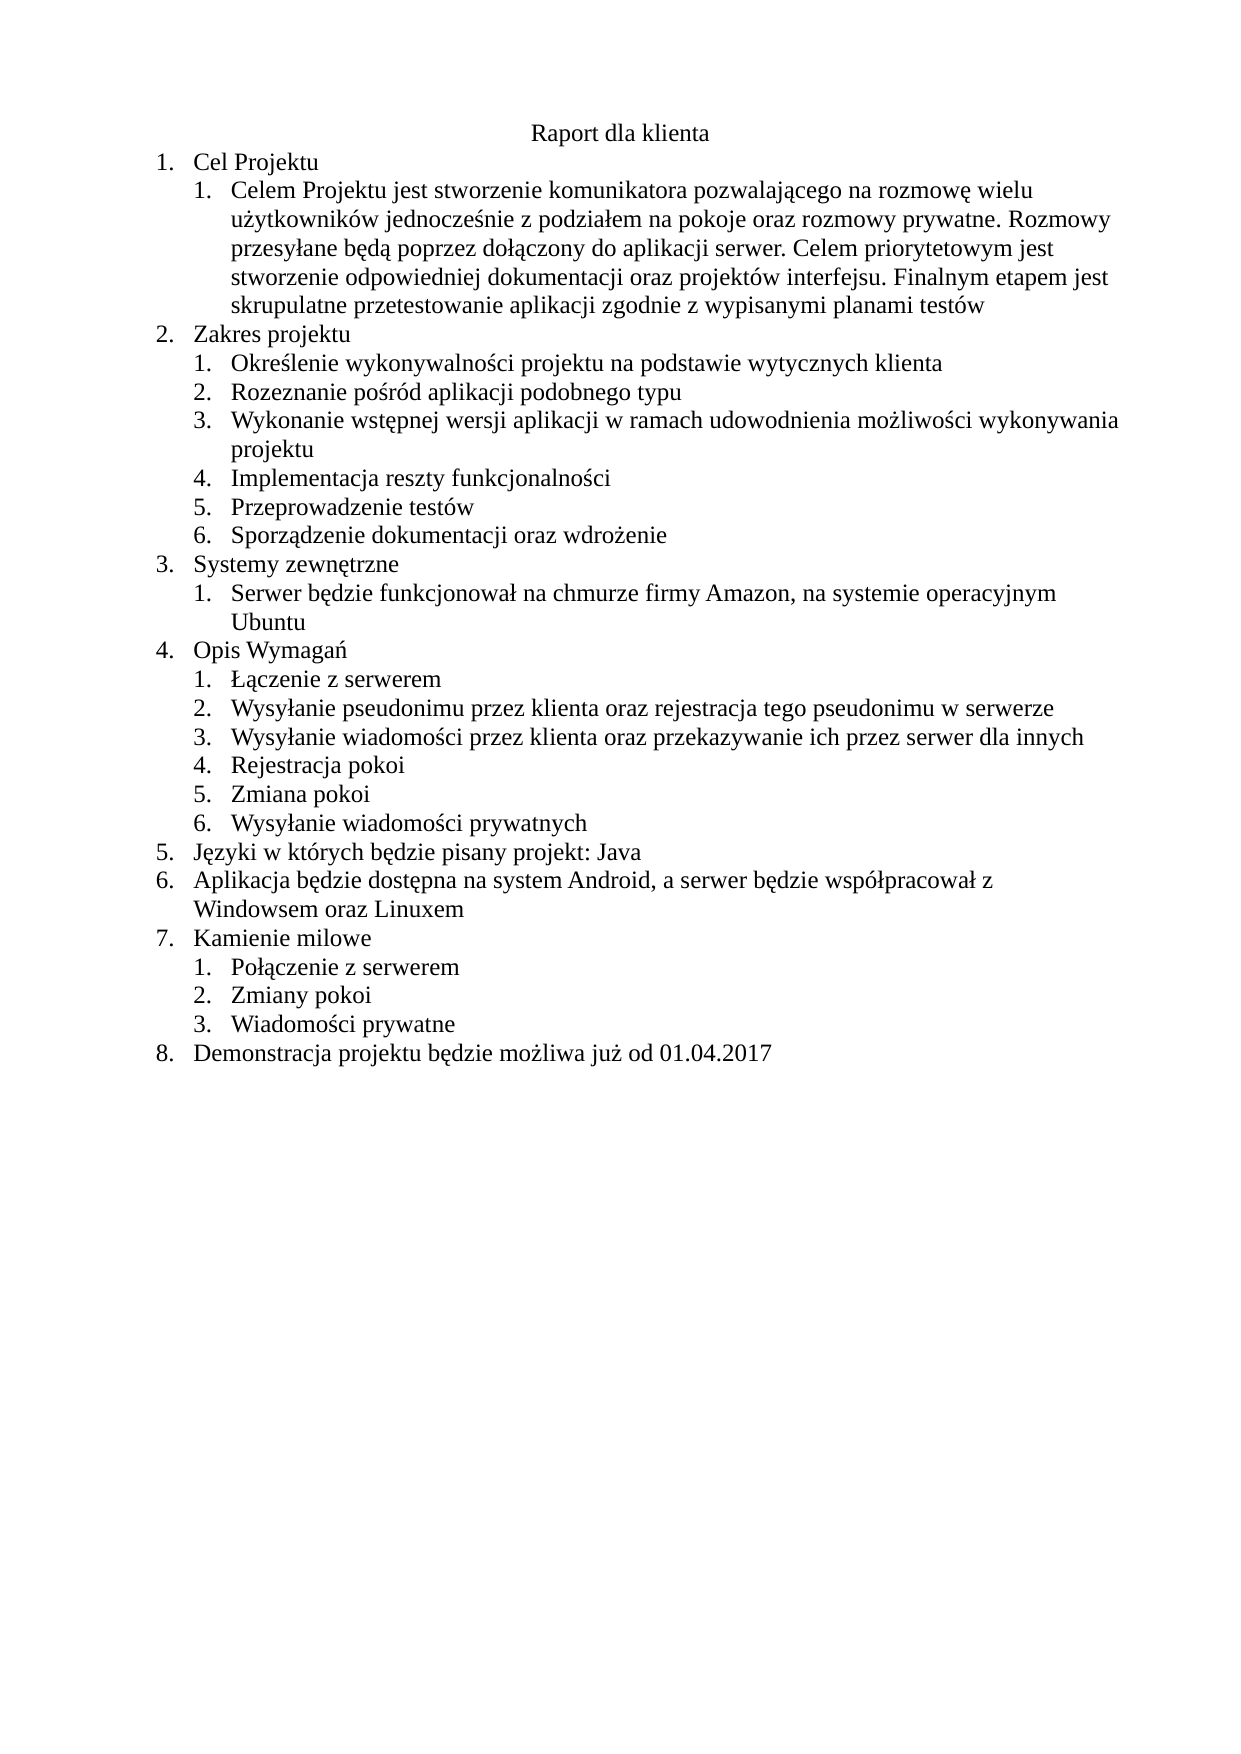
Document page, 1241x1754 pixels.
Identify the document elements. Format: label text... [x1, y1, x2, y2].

list Rejestracja pokoi [193, 751, 1122, 779]
list Cel Projektu [156, 147, 1122, 176]
list Zakres projektu [156, 319, 1122, 348]
list Kamienie milowe [156, 923, 1122, 952]
list Aplikacja będzie dostępna na system Android, a serwer będzie współpracował z Windowsem oraz Linuxem [156, 866, 1122, 923]
list Wiadomości prywatne [193, 1009, 1122, 1038]
list Implementacja reszty funkcjonalności [193, 463, 1122, 492]
list Sporządzenie dokumentacji oraz wdrożenie [193, 521, 1122, 549]
list Systemy zewnętrzne [156, 549, 1122, 578]
list Połączenie z serwerem [193, 952, 1122, 981]
list Opis Wymagań [156, 636, 1122, 664]
list Zmiana pokoi [193, 779, 1122, 808]
text Raport dla klienta [118, 118, 1122, 147]
list Określenie wykonywalności projektu na podstawie wytycznych klienta [193, 348, 1122, 377]
list Wysyłanie wiadomości prywatnych [193, 808, 1122, 837]
list Serwer będzie funkcjonował na chmurze firmy Amazon, na systemie operacyjnym Ubuntu [193, 578, 1122, 636]
list Łączenie z serwerem [193, 664, 1122, 693]
list Wysyłanie wiadomości przez klienta oraz przekazywanie ich przez serwer dla innych [193, 722, 1122, 751]
list Demonstracja projektu będzie możliwa już od 01.04.2017 [156, 1038, 1122, 1067]
list Wysyłanie pseudonimu przez klienta oraz rejestracja tego pseudonimu w serwerze [193, 693, 1122, 722]
list Rozeznanie pośród aplikacji podobnego typu [193, 377, 1122, 406]
list Języki w których będzie pisany projekt: Java [156, 837, 1122, 866]
list Zmiany pokoi [193, 981, 1122, 1009]
list Wykonanie wstępnej wersji aplikacji w ramach udowodnienia możliwości wykonywania projektu [193, 406, 1122, 463]
list Przeprowadzenie testów [193, 492, 1122, 521]
list Celem Projektu jest stworzenie komunikatora pozwalającego na rozmowę wielu użytkowników jednocześnie z podziałem na pokoje oraz rozmowy prywatne. Rozmowy przesyłane będą poprzez dołączony do aplikacji serwer. Celem priorytetowym jest stworzenie odpowiedniej dokumentacji oraz projektów interfejsu. Finalnym etapem jest skrupulatne przetestowanie aplikacji zgodnie z wypisanymi planami testów [193, 176, 1122, 319]
